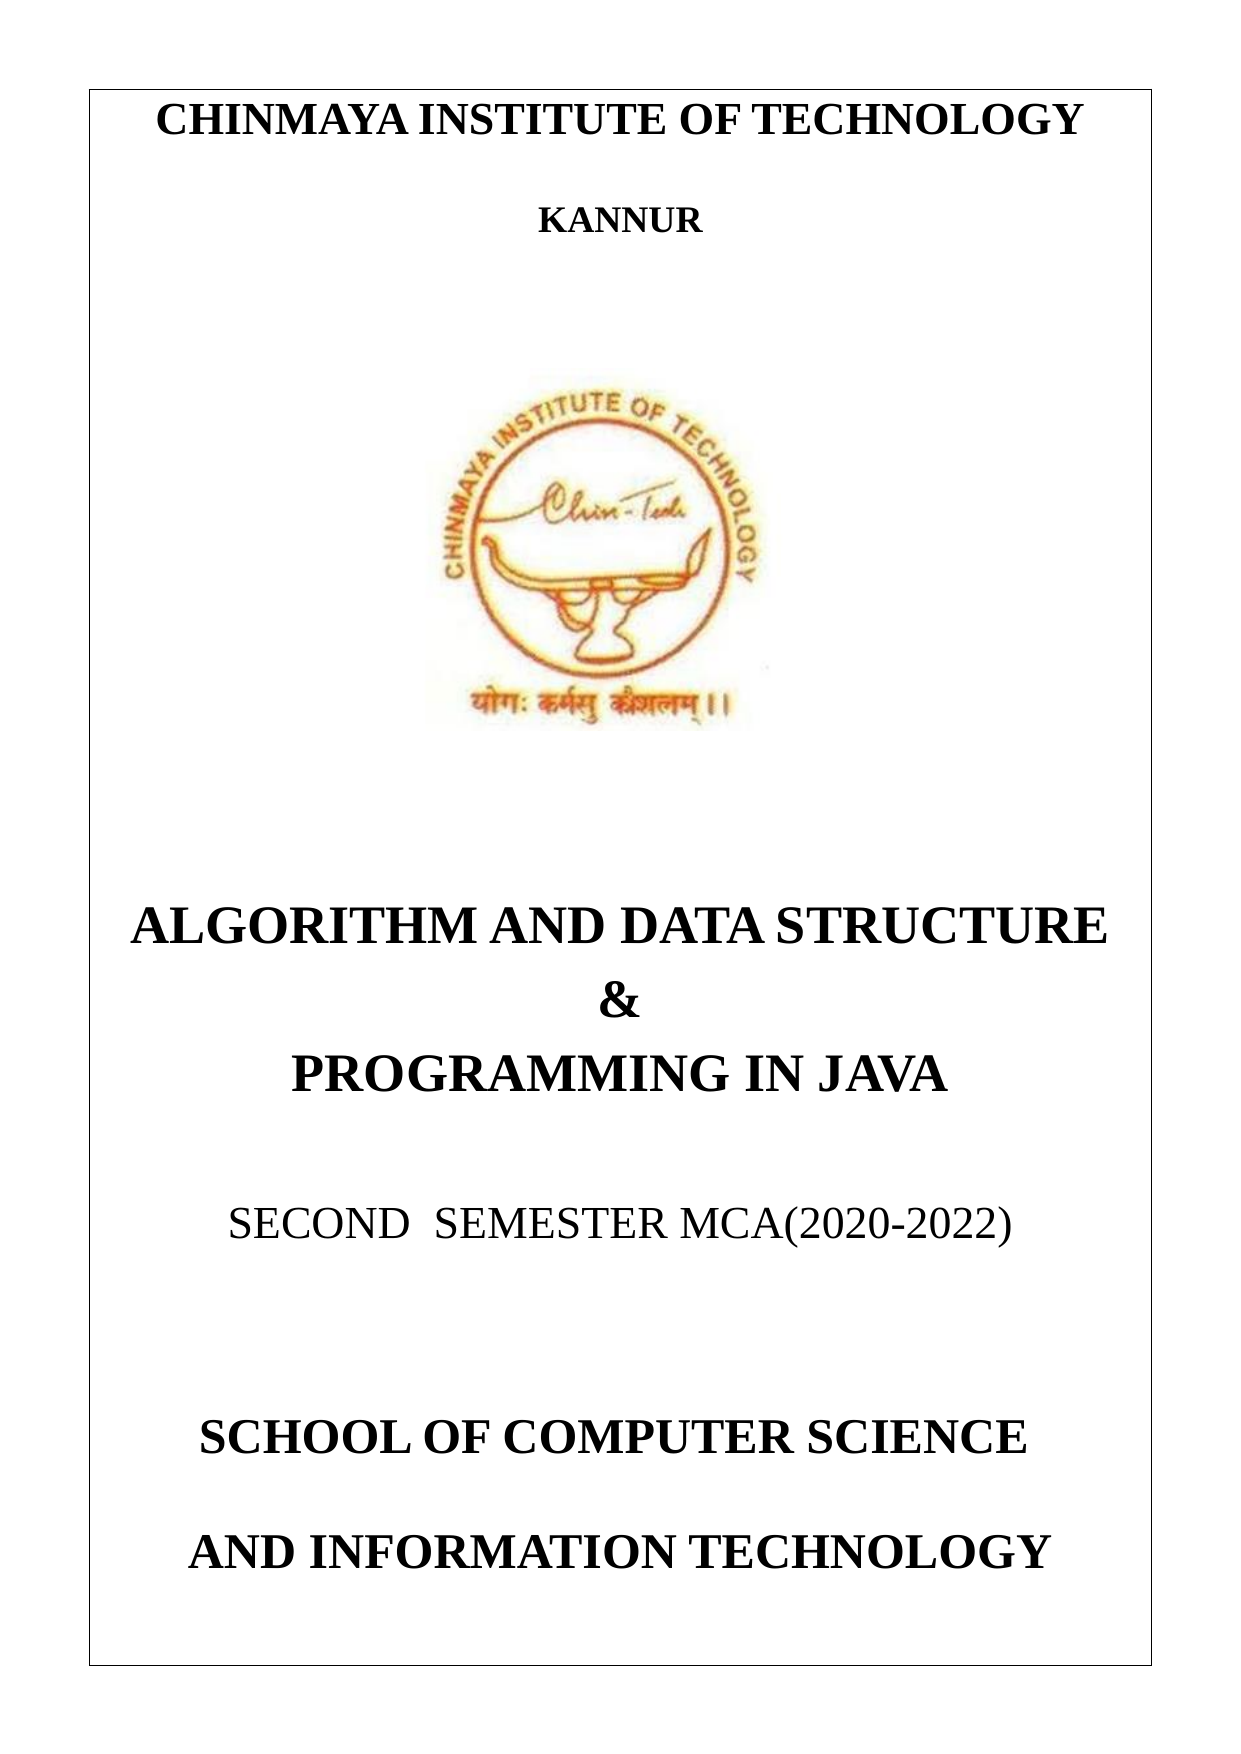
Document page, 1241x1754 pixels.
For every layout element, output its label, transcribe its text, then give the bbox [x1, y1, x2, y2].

text & [92, 967, 1149, 1029]
text PROGRAMMING IN JAVA [92, 1041, 1149, 1103]
text SCHOOL OF COMPUTER SCIENCE [92, 1407, 1149, 1464]
text AND INFORMATION TECHNOLOGY [92, 1522, 1149, 1579]
picture [384, 368, 803, 731]
text CHINMAYA INSTITUTE OF TECHNOLOGY [92, 92, 1149, 144]
text ALGORITHM AND DATA STRUCTURE [92, 893, 1149, 955]
text KANNUR [92, 197, 1149, 240]
text SECOND SEMESTER MCA(2020-2022) [92, 1196, 1149, 1248]
